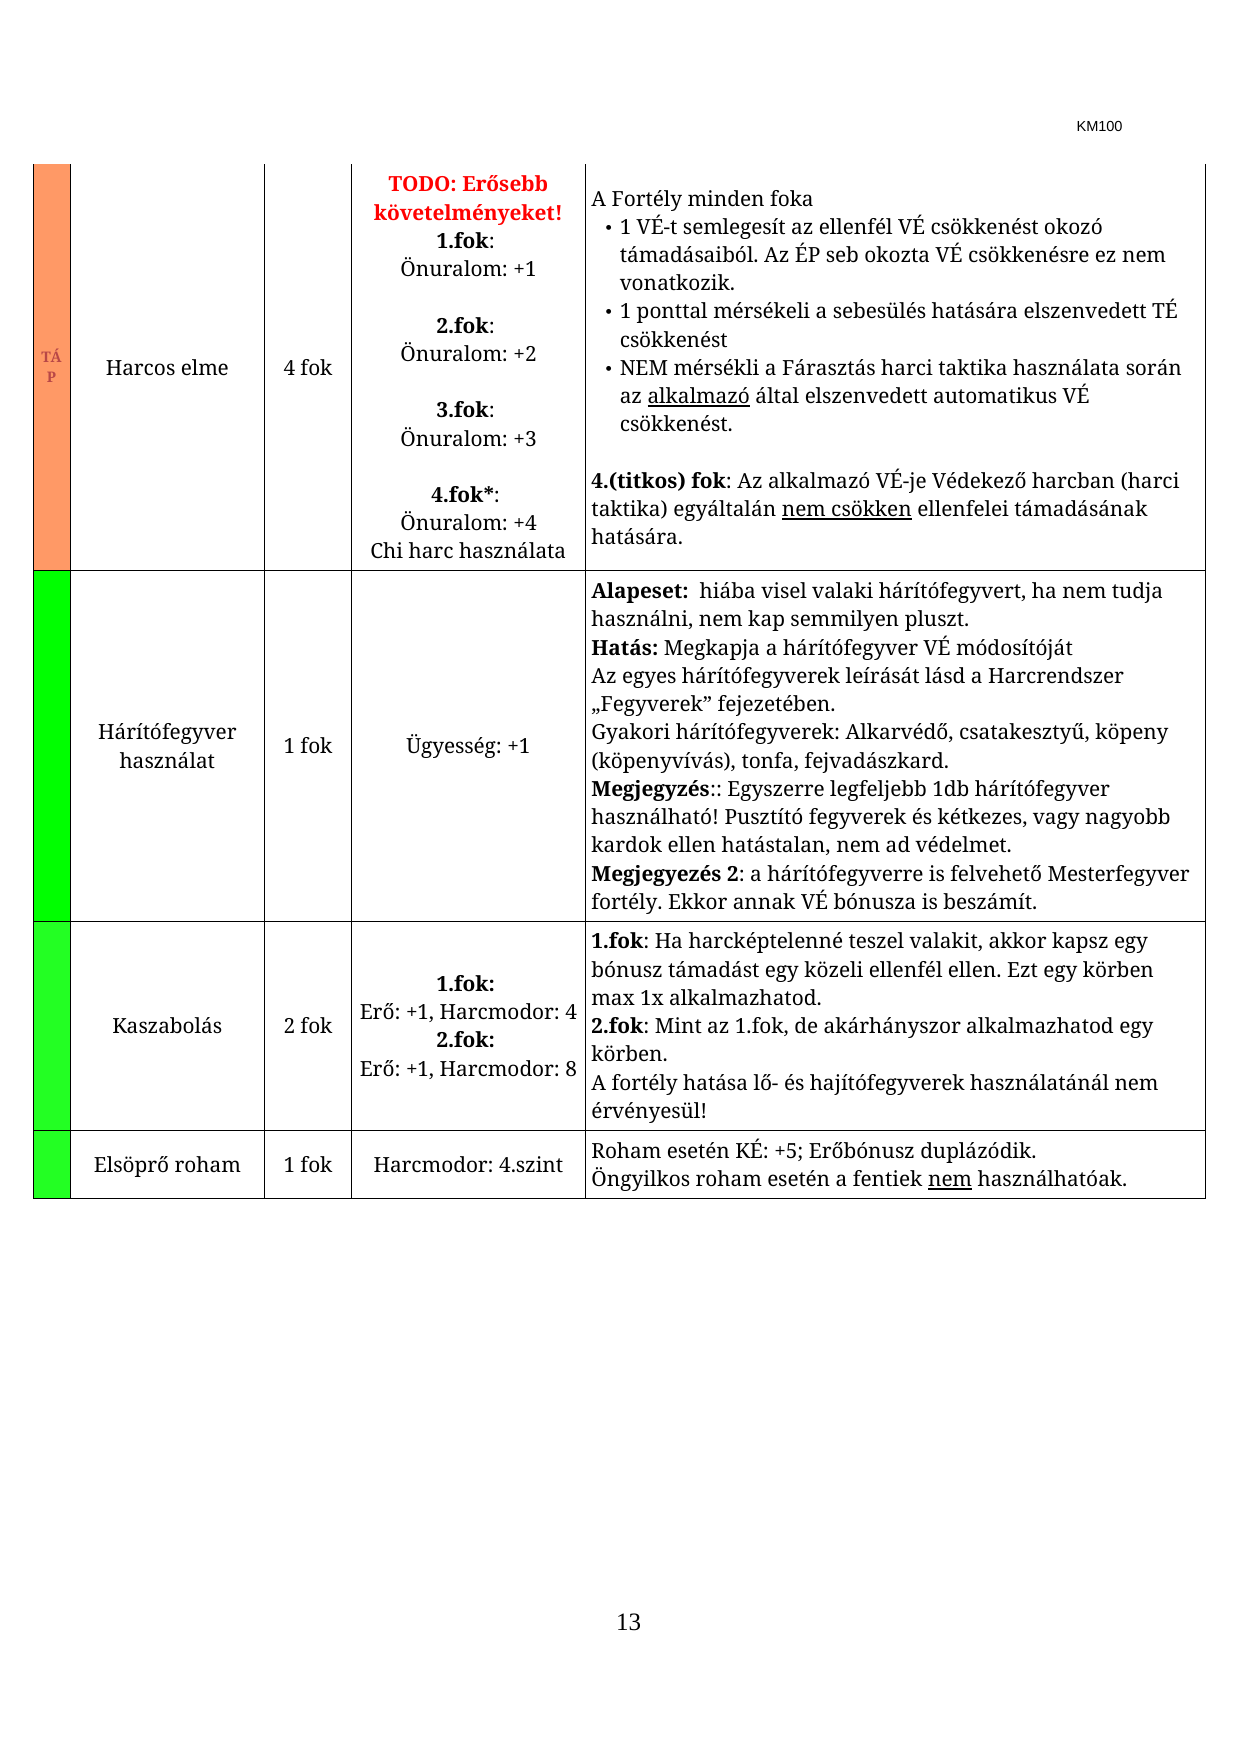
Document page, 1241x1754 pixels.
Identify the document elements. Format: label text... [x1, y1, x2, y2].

table_cell Hárítófegyver használat [71, 571, 264, 921]
table_cell 2 fok [265, 922, 351, 1130]
table_cell Alapeset: hiába visel valaki hárítófegyvert, ha nem tudja használni, nem kap semmilyen pluszt. Hatás: Megkapja a hárítófegyver VÉ módosítóját Az egyes hárítófegyverek leírását lásd a Harcrendszer „Fegyverek” fejezetében. Gyakori hárítófegyverek: Alkarvédő, csatakesztyű, köpeny (köpenyvívás), tonfa, fejvadászkard. Megjegyzés:: Egyszerre legfeljebb 1db hárítófegyver használható! Pusztító fegyverek és kétkezes, vagy nagyobb kardok ellen hatástalan, nem ad védelmet. Megjegyezés 2: a hárítófegyverre is felvehető Mesterfegyver fortély. Ekkor annak VÉ bónusza is beszámít. [586, 571, 1205, 921]
table_cell TÁP [34, 164, 70, 570]
table_cell 1.fok: Erő: +1, Harcmodor: 4 2.fok: Erő: +1, Harcmodor: 8 [352, 922, 585, 1130]
table_cell Kaszabolás [71, 922, 264, 1130]
table_cell TODO: Erősebb követelményeket! 1.fok: Önuralom: +1 2.fok: Önuralom: +2 3.fok: Önuralom: +3 4.fok*: Önuralom: +4 Chi harc használata [352, 164, 585, 570]
table_cell Harcos elme [71, 164, 264, 570]
table_cell 1 fok [265, 1131, 351, 1198]
table_cell 1 fok [265, 571, 351, 921]
table_cell 1.fok: Ha harcképtelenné teszel valakit, akkor kapsz egy bónusz támadást egy közeli ellenfél ellen. Ezt egy körben max 1x alkalmazhatod. 2.fok: Mint az 1.fok, de akárhányszor alkalmazhatod egy körben. A fortély hatása lő- és hajítófegyverek használatánál nem érvényesül! [586, 922, 1205, 1130]
table_cell A Fortély minden foka 1 VÉ-t semlegesít az ellenfél VÉ csökkenést okozó támadásaiból. Az ÉP seb okozta VÉ csökkenésre ez nem vonatkozik. 1 ponttal mérsékeli a sebesülés hatására elszenvedett TÉ csökkenést NEM mérsékli a Fárasztás harci taktika használata során az alkalmazó által elszenvedett automatikus VÉ csökkenést. 4.(titkos) fok: Az alkalmazó VÉ-je Védekező harcban (harci taktika) egyáltalán nem csökken ellenfelei támadásának hatására. [586, 164, 1205, 570]
table_cell [34, 1131, 70, 1198]
table_cell [34, 571, 70, 921]
table_cell 4 fok [265, 164, 351, 570]
table_cell Harcmodor: 4.szint [352, 1131, 585, 1198]
table_cell Elsöprő roham [71, 1131, 264, 1198]
table_cell Ügyesség: +1 [352, 571, 585, 921]
table_cell Roham esetén KÉ: +5; Erőbónusz duplázódik. Öngyilkos roham esetén a fentiek nem használhatóak. [586, 1131, 1205, 1198]
table_cell [34, 922, 70, 1130]
